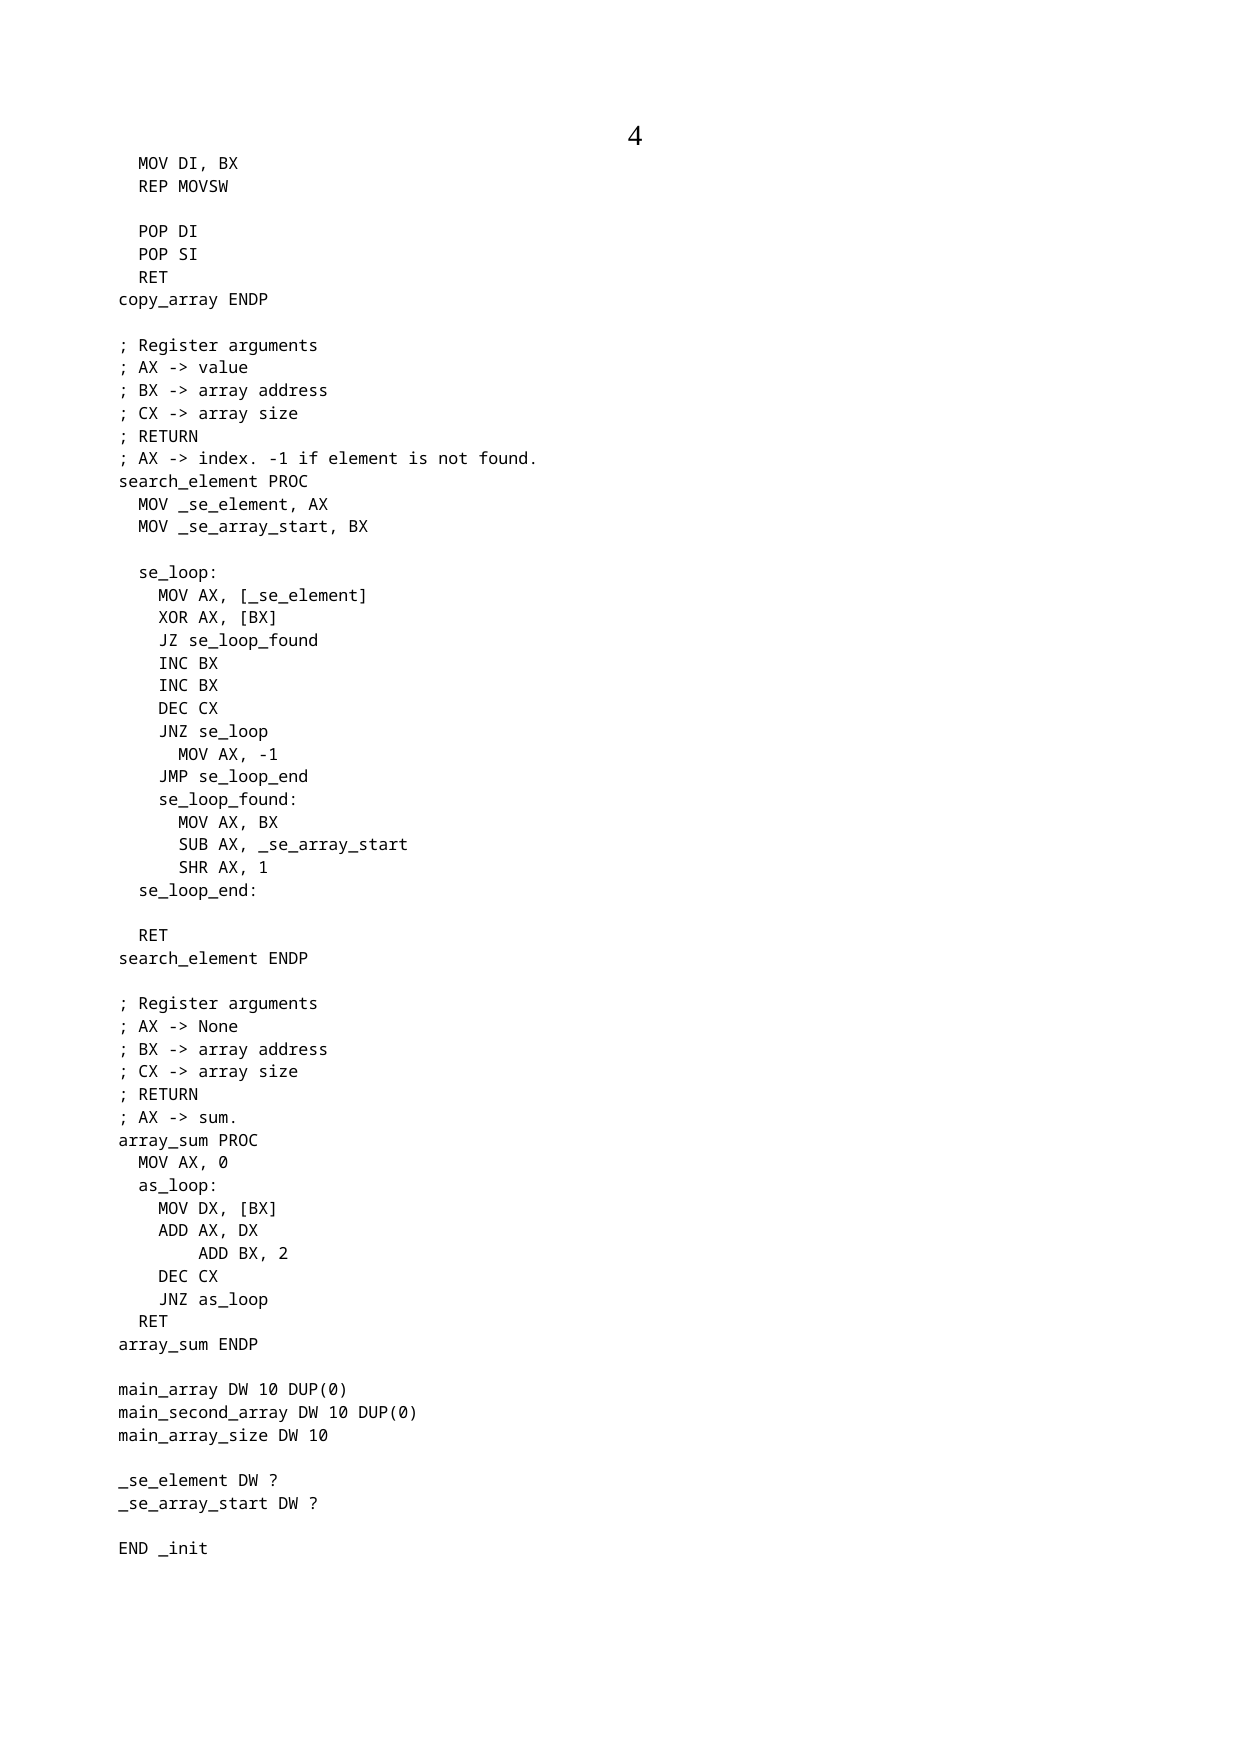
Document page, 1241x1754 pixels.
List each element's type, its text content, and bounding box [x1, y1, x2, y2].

text as_loop: [118, 1173, 1152, 1196]
text ADD BX, 2 [118, 1242, 1152, 1264]
text DEC CX [118, 1264, 1152, 1287]
text ; AX -> None [118, 1014, 1152, 1037]
text JNZ se_loop [118, 719, 1152, 742]
text SHR AX, 1 [118, 856, 1152, 878]
text POP DI [118, 220, 1152, 242]
text ; Register arguments [118, 333, 1152, 356]
text MOV _se_array_start, BX [118, 515, 1152, 538]
text RET [118, 1310, 1152, 1332]
text ; AX -> index. -1 if element is not found. [118, 447, 1152, 469]
text XOR AX, [BX] [118, 606, 1152, 628]
text array_sum PROC [118, 1128, 1152, 1151]
text REP MOVSW [118, 174, 1152, 197]
text se_loop: [118, 560, 1152, 583]
text se_loop_found: [118, 787, 1152, 810]
text main_second_array DW 10 DUP(0) [118, 1401, 1152, 1423]
text MOV AX, BX [118, 810, 1152, 833]
text MOV AX, -1 [118, 742, 1152, 765]
text copy_array ENDP [118, 288, 1152, 311]
text MOV _se_element, AX [118, 492, 1152, 515]
text SUB AX, _se_array_start [118, 833, 1152, 856]
text ; RETURN [118, 1083, 1152, 1105]
text JZ se_loop_found [118, 628, 1152, 651]
text INC BX [118, 651, 1152, 674]
text _se_array_start DW ? [118, 1491, 1152, 1514]
text JNZ as_loop [118, 1287, 1152, 1310]
text ADD AX, DX [118, 1219, 1152, 1242]
text ; BX -> array address [118, 379, 1152, 401]
text ; Register arguments [118, 992, 1152, 1014]
text ; BX -> array address [118, 1037, 1152, 1060]
text _se_element DW ? [118, 1469, 1152, 1491]
text JMP se_loop_end [118, 765, 1152, 787]
text ; CX -> array size [118, 1060, 1152, 1083]
text INC BX [118, 674, 1152, 697]
text MOV DI, BX [118, 152, 1152, 174]
text MOV AX, 0 [118, 1151, 1152, 1173]
text search_element ENDP [118, 946, 1152, 969]
text search_element PROC [118, 469, 1152, 492]
text RET [118, 265, 1152, 288]
text main_array DW 10 DUP(0) [118, 1378, 1152, 1401]
text ; AX -> sum. [118, 1105, 1152, 1128]
text MOV DX, [BX] [118, 1196, 1152, 1219]
text DEC CX [118, 697, 1152, 719]
text ; AX -> value [118, 356, 1152, 379]
text END _init [118, 1537, 1152, 1559]
text MOV AX, [_se_element] [118, 583, 1152, 606]
text ; RETURN [118, 424, 1152, 447]
text array_sum ENDP [118, 1332, 1152, 1355]
text POP SI [118, 242, 1152, 265]
text ; CX -> array size [118, 401, 1152, 424]
text main_array_size DW 10 [118, 1423, 1152, 1446]
text se_loop_end: [118, 878, 1152, 901]
text RET [118, 924, 1152, 946]
